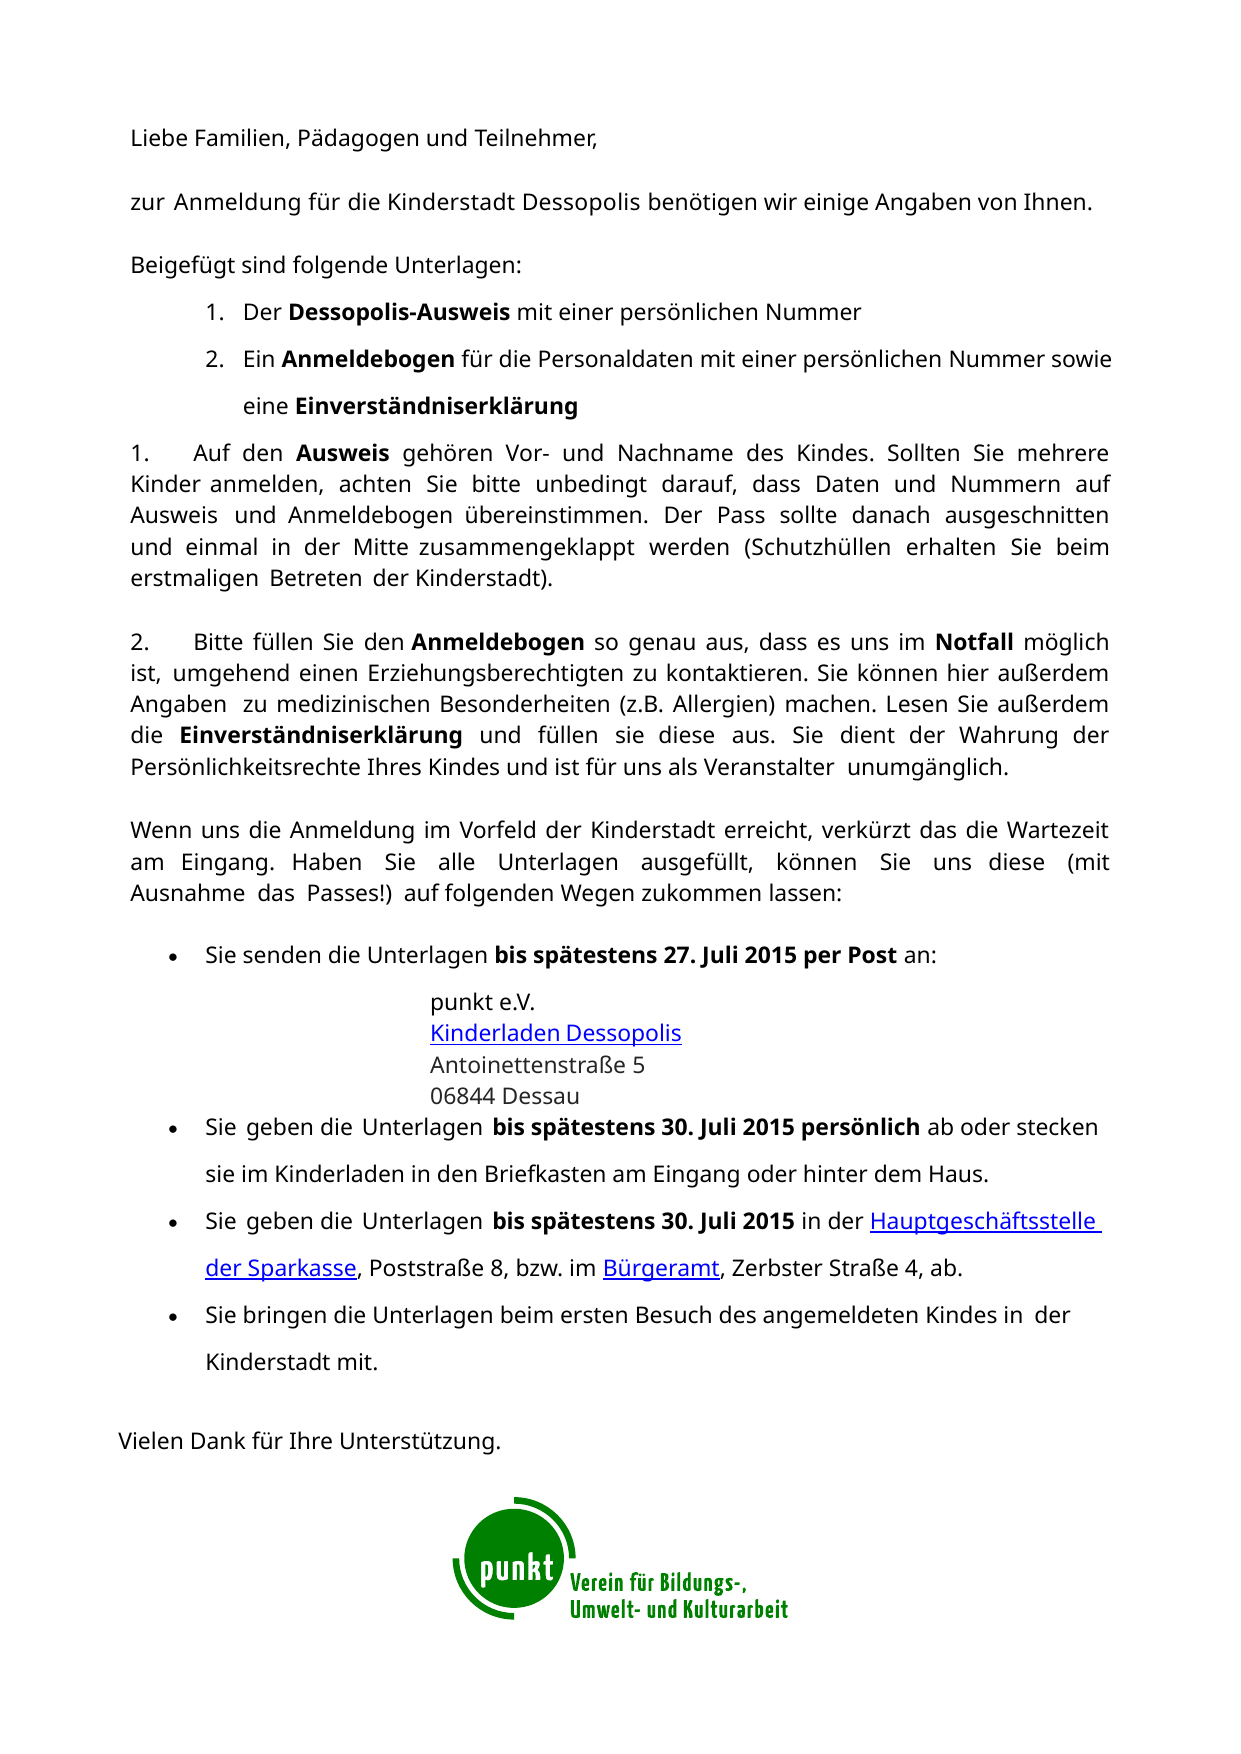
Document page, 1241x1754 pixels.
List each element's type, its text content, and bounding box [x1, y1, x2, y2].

list Ein Anmeldebogen für die Personaldaten mit einer persönlichen Nummer sowie eine Einverständniserklärung [205, 343, 1122, 421]
text 1. Auf den Ausweis gehören Vor- und Nachname des Kindes. Sollten Sie mehrere Kinder anmelden, achten Sie bitte unbedingt darauf, dass Daten und Nummern auf Ausweis und Anmeldebogen übereinstimmen. Der Pass sollte danach ausgeschnitten und einmal in der Mitte zusammengeklappt werden (Schutzhüllen erhalten Sie beim erstmaligen Betreten der Kinderstadt). [130, 437, 1110, 593]
text 2. Bitte füllen Sie den Anmeldebogen so genau aus, dass es uns im Notfall möglich ist, umgehend einen Erziehungsberechtigten zu kontaktieren. Sie können hier außerdem Angaben zu medizinischen Besonderheiten (z.B. Allergien) machen. Lesen Sie außerdem die Einverständniserklärung und füllen sie diese aus. Sie dient der Wahrung der Persönlichkeitsrechte Ihres Kindes und ist für uns als Veranstalter unumgänglich. [130, 625, 1109, 782]
text Kinderladen Dessopolis [430, 1017, 768, 1048]
text Antoinettenstraße 5 [430, 1048, 768, 1080]
text Wenn uns die Anmeldung im Vorfeld der Kinderstadt erreicht, verkürzt das die Wartezeit am Eingang. Haben Sie alle Unterlagen ausgefüllt, können Sie uns diese (mit Ausnahme das Passes!) auf folgenden Wegen zukommen lassen: [130, 814, 1110, 908]
list Der Dessopolis-Ausweis mit einer persönlichen Nummer [205, 296, 1122, 327]
text zur Anmeldung für die Kinderstadt Dessopolis benötigen wir einige Angaben von Ihnen. [130, 185, 1110, 217]
list Sie geben die Unterlagen bis spätestens 30. Juli 2015 in der Hauptgeschäftsstelle der Sparkasse, Poststraße 8, bzw. im Bürgeramt, Zerbster Straße 4, ab. [168, 1205, 1110, 1283]
text Vielen Dank für Ihre Unterstützung. [118, 1425, 1122, 1456]
list Sie geben die Unterlagen bis spätestens 30. Juli 2015 persönlich ab oder stecken sie im Kinderladen in den Briefkasten am Eingang oder hinter dem Haus. [168, 1111, 1110, 1189]
text 06844 Dessau [430, 1080, 768, 1111]
text Liebe Familien, Pädagogen und Teilnehmer, [130, 122, 1122, 153]
list Sie bringen die Unterlagen beim ersten Besuch des angemeldeten Kindes in der Kinderstadt mit. [168, 1298, 1110, 1377]
text punkt e.V. [430, 986, 768, 1017]
list Sie senden die Unterlagen bis spätestens 27. Juli 2015 per Post an: [168, 939, 1122, 970]
text Beigefügt sind folgende Unterlagen: [130, 249, 1122, 280]
